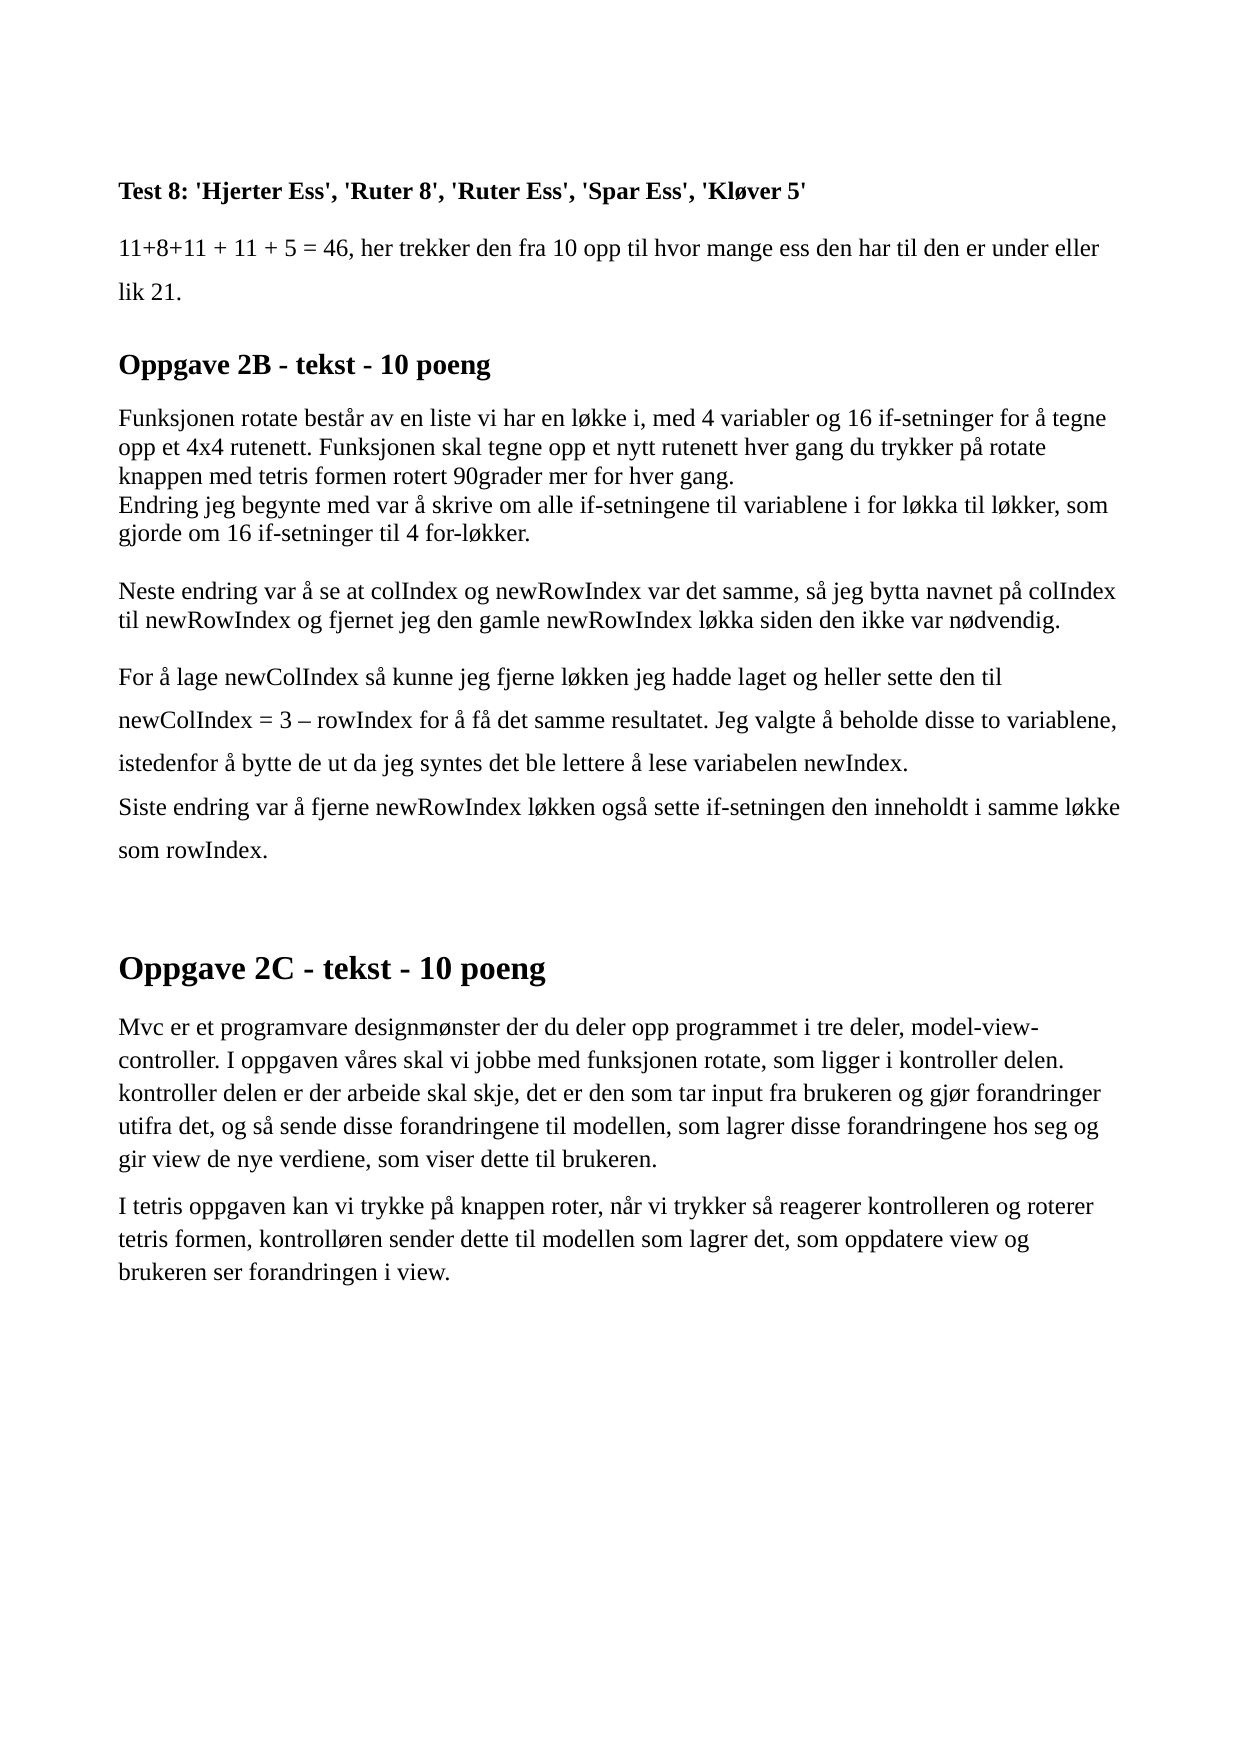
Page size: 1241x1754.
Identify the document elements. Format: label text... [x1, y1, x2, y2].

text Endring jeg begynte med var å skrive om alle if-setningene til variablene i for løkka til løkker, som gjorde om 16 if-setninger til 4 for-løkker. [118, 490, 1122, 547]
text 11+8+11 + 11 + 5 = 46, her trekker den fra 10 opp til hvor mange ess den har til den er under eller lik 21. [118, 233, 1122, 305]
text Funksjonen rotate består av en liste vi har en løkke i, med 4 variabler og 16 if-setninger for å tegne opp et 4x4 rutenett. Funksjonen skal tegne opp et nytt rutenett hver gang du trykker på rotate knappen med tetris formen rotert 90grader mer for hver gang. [118, 403, 1122, 490]
text Mvc er et programvare designmønster der du deler opp programmet i tre deler, model-view-controller. I oppgaven våres skal vi jobbe med funksjonen rotate, som ligger i kontroller delen. kontroller delen er der arbeide skal skje, det er den som tar input fra brukeren og gjør forandringer utifra det, og så sende disse forandringene til modellen, som lagrer disse forandringene hos seg og gir view de nye verdiene, som viser dette til brukeren. [118, 1012, 1122, 1173]
text Siste endring var å fjerne newRowIndex løkken også sette if-setningen den inneholdt i samme løkke som rowIndex. [118, 792, 1122, 863]
text For å lage newColIndex så kunne jeg fjerne løkken jeg hadde laget og heller sette den til newColIndex = 3 – rowIndex for å få det samme resultatet. Jeg valgte å beholde disse to variablene, istedenfor å bytte de ut da jeg syntes det ble lettere å lese variabelen newIndex. [118, 662, 1122, 777]
text Neste endring var å se at colIndex og newRowIndex var det samme, så jeg bytta navnet på colIndex til newRowIndex og fjernet jeg den gamle newRowIndex løkka siden den ikke var nødvendig. [118, 576, 1122, 633]
subtitle Oppgave 2B - tekst - 10 poeng [118, 347, 1122, 380]
text I tetris oppgaven kan vi trykke på knappen roter, når vi trykker så reagerer kontrolleren og roterer tetris formen, kontrolløren sender dette til modellen som lagrer det, som oppdatere view og brukeren ser forandringen i view. [118, 1191, 1122, 1286]
text Test 8: 'Hjerter Ess', 'Ruter 8', 'Ruter Ess', 'Spar Ess', 'Kløver 5' [118, 176, 1122, 204]
subtitle Oppgave 2C - tekst - 10 poeng [118, 948, 1122, 986]
